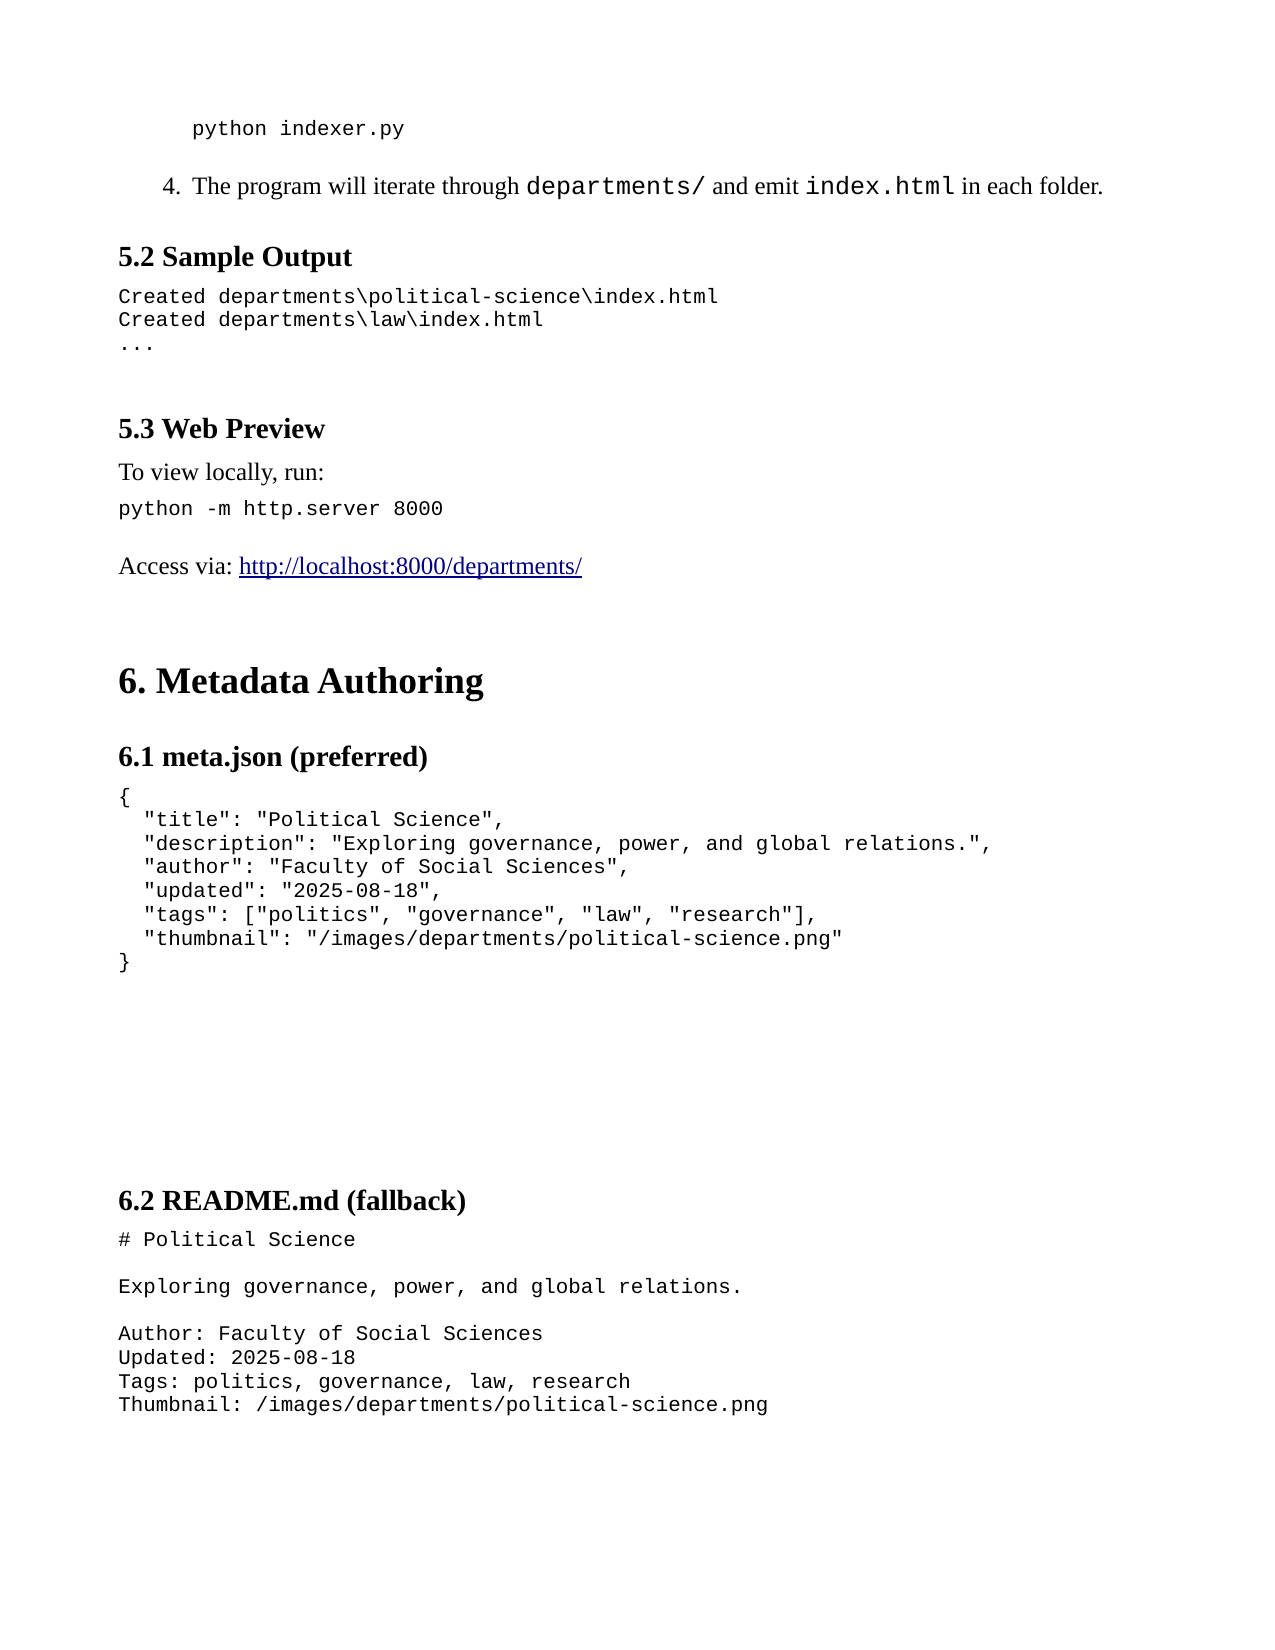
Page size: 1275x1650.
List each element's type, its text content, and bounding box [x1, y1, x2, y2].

text "tags": ["politics", "governance", "law", "research"], [118, 904, 1157, 927]
subtitle 6.1 meta.json (preferred) [118, 739, 1157, 773]
subtitle 5.2 Sample Output [118, 239, 1157, 273]
text Updated: 2025-08-18 [118, 1347, 1157, 1371]
text Exploring governance, power, and global relations. [118, 1276, 1157, 1300]
text Thumbnail: /images/departments/political-science.png [118, 1394, 1157, 1418]
list The program will iterate through departments/ and emit index.html in each folder. [162, 171, 1157, 202]
list python indexer.py [162, 118, 1157, 142]
text { [118, 786, 1157, 809]
text Tags: politics, governance, law, research [118, 1371, 1157, 1394]
text Created departments\law\index.html [118, 309, 1157, 333]
text To view locally, run: [118, 457, 1157, 486]
text Created departments\political-science\index.html [118, 286, 1157, 309]
subtitle 5.3 Web Preview [118, 411, 1157, 444]
text "description": "Exploring governance, power, and global relations.", [118, 833, 1157, 857]
text # Political Science [118, 1229, 1157, 1252]
text "author": "Faculty of Social Sciences", [118, 857, 1157, 880]
text "title": "Political Science", [118, 809, 1157, 833]
text python -m http.server 8000 [118, 498, 1157, 522]
text ... [118, 333, 1157, 357]
text "updated": "2025-08-18", [118, 880, 1157, 904]
subtitle 6.2 README.md (fallback) [118, 1183, 1157, 1216]
text "thumbnail": "/images/departments/political-science.png" [118, 927, 1157, 951]
text } [118, 951, 1157, 975]
subtitle 6. Metadata Authoring [118, 659, 1157, 702]
text Author: Faculty of Social Sciences [118, 1323, 1157, 1347]
text Access via: http://localhost:8000/departments/ [118, 551, 1157, 580]
